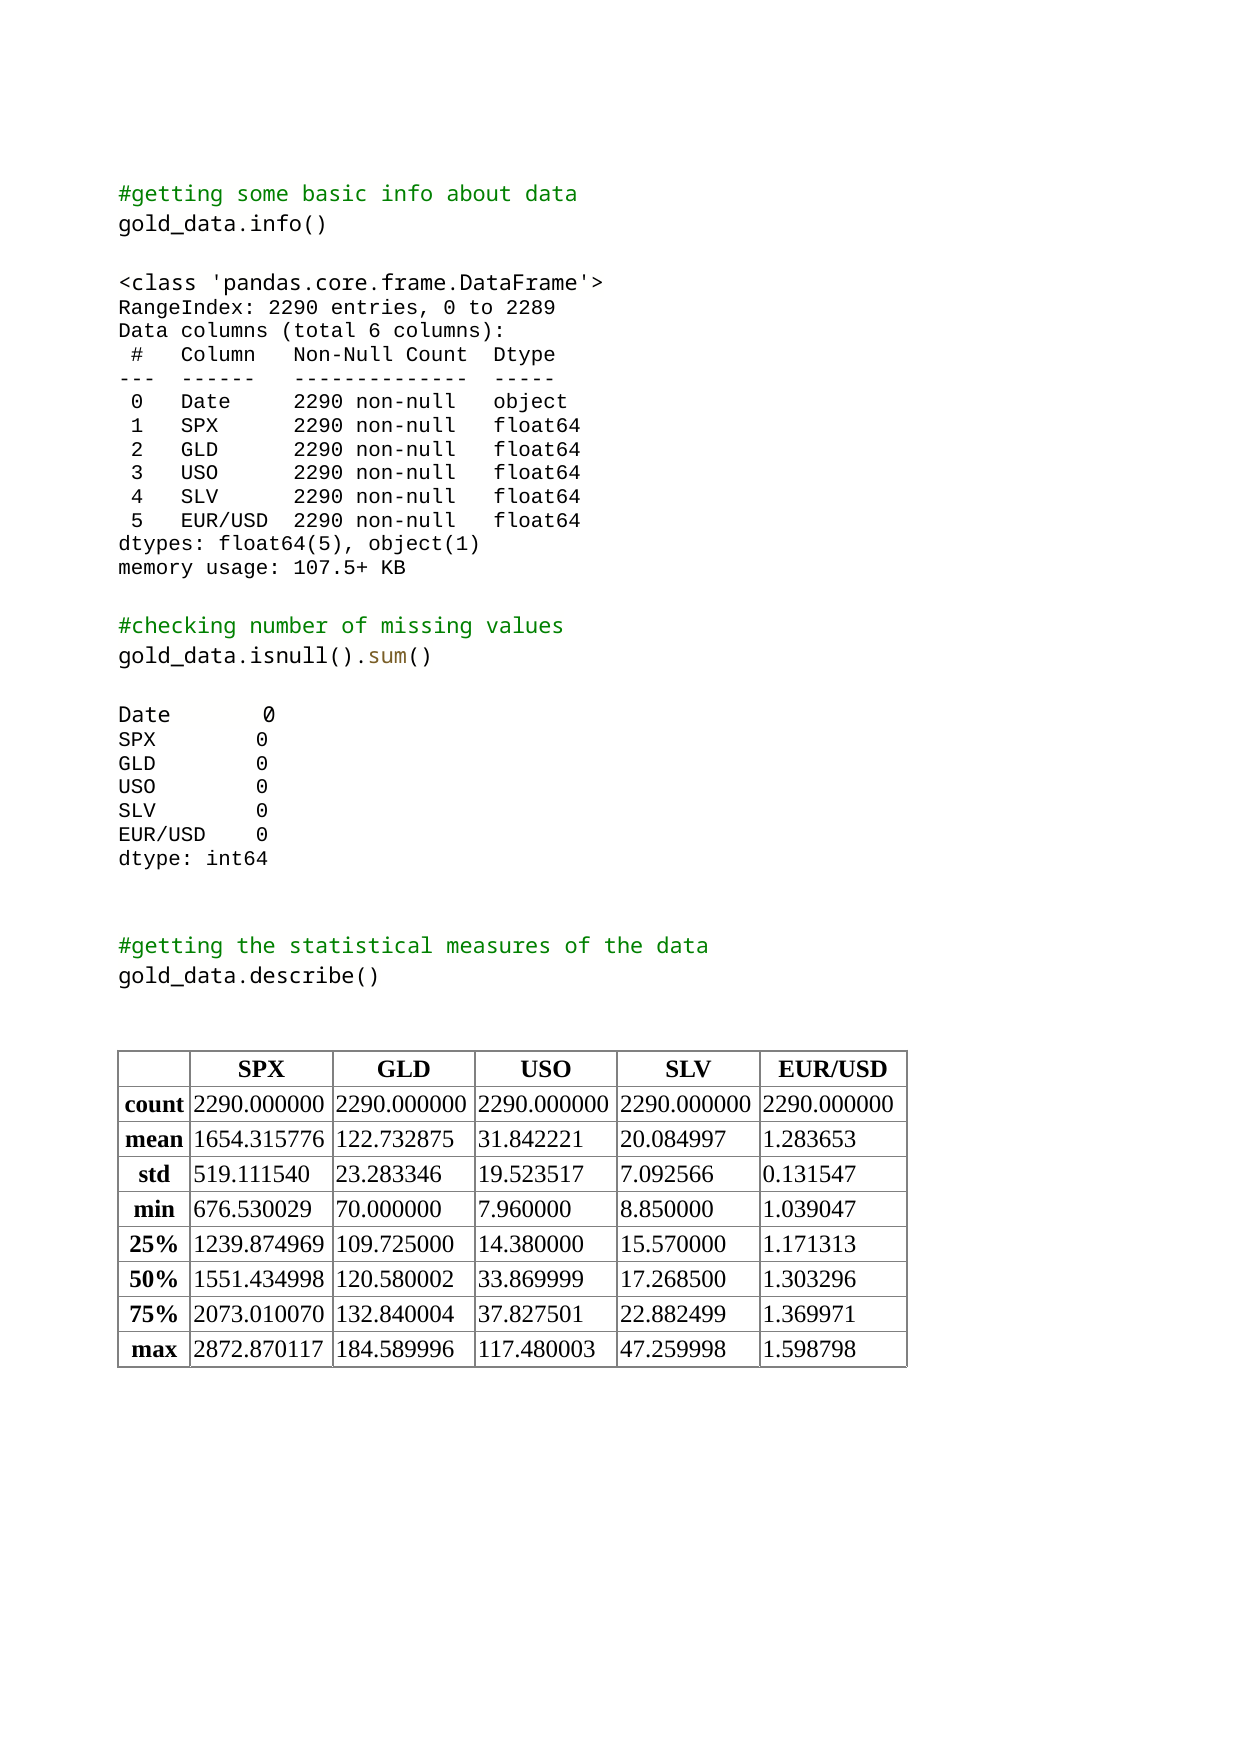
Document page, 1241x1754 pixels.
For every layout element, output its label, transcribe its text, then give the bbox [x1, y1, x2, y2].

table_cell 75% [119, 1297, 189, 1331]
table_cell 1.598798 [761, 1332, 906, 1366]
table_header SLV [618, 1052, 759, 1086]
table_cell 25% [119, 1227, 189, 1261]
table_cell 1239.874969 [191, 1227, 332, 1261]
table_cell min [119, 1192, 189, 1226]
table_header USO [476, 1052, 616, 1086]
table_cell 15.570000 [618, 1227, 759, 1261]
table_cell 132.840004 [334, 1297, 474, 1331]
table_cell 70.000000 [334, 1192, 474, 1226]
text #getting the statistical measures of the data [118, 930, 1122, 960]
table_cell 7.960000 [476, 1192, 616, 1226]
text Date 0 [118, 699, 1122, 729]
text GLD 0 [118, 753, 1122, 777]
table_cell 14.380000 [476, 1227, 616, 1261]
table_cell 676.530029 [191, 1192, 332, 1226]
text EUR/USD 0 [118, 824, 1122, 847]
text RangeIndex: 2290 entries, 0 to 2289 [118, 297, 1122, 321]
text --- ------ -------------- ----- [118, 368, 1122, 391]
text #getting some basic info about data [118, 178, 1122, 207]
text 0 Date 2290 non-null object [118, 391, 1122, 415]
table_cell 1654.315776 [191, 1122, 332, 1156]
table_cell 31.842221 [476, 1122, 616, 1156]
table_cell 122.732875 [334, 1122, 474, 1156]
text USO 0 [118, 777, 1122, 800]
text Data columns (total 6 columns): [118, 321, 1122, 344]
text SPX 0 [118, 729, 1122, 753]
table_cell 1.039047 [761, 1192, 906, 1226]
text 4 SLV 2290 non-null float64 [118, 486, 1122, 510]
table_cell std [119, 1157, 189, 1191]
table_header GLD [334, 1052, 474, 1086]
table_header [119, 1052, 189, 1086]
table_header EUR/USD [761, 1052, 906, 1086]
table_cell 1.369971 [761, 1297, 906, 1331]
table_cell 2073.010070 [191, 1297, 332, 1331]
table_header SPX [191, 1052, 332, 1086]
table_cell 1.171313 [761, 1227, 906, 1261]
text <class 'pandas.core.frame.DataFrame'> [118, 267, 1122, 297]
text 1 SPX 2290 non-null float64 [118, 415, 1122, 439]
table_cell 7.092566 [618, 1157, 759, 1191]
text # Column Non-Null Count Dtype [118, 344, 1122, 368]
table_cell 37.827501 [476, 1297, 616, 1331]
table_cell 519.111540 [191, 1157, 332, 1191]
table_cell 117.480003 [476, 1332, 616, 1366]
text SLV 0 [118, 800, 1122, 824]
table_cell 1.303296 [761, 1262, 906, 1296]
text memory usage: 107.5+ KB [118, 557, 1122, 581]
table_cell 184.589996 [334, 1332, 474, 1366]
text gold_data.describe() [118, 960, 1122, 990]
table_cell 109.725000 [334, 1227, 474, 1261]
text 5 EUR/USD 2290 non-null float64 [118, 510, 1122, 533]
table_cell 120.580002 [334, 1262, 474, 1296]
table_cell 2290.000000 [334, 1087, 474, 1121]
table_cell mean [119, 1122, 189, 1156]
table_cell 50% [119, 1262, 189, 1296]
table_cell 0.131547 [761, 1157, 906, 1191]
table_cell 8.850000 [618, 1192, 759, 1226]
table_cell 19.523517 [476, 1157, 616, 1191]
table_cell 23.283346 [334, 1157, 474, 1191]
table_cell 2290.000000 [476, 1087, 616, 1121]
text #checking number of missing values [118, 610, 1122, 640]
table_cell 2872.870117 [191, 1332, 332, 1366]
table_cell 33.869999 [476, 1262, 616, 1296]
text dtypes: float64(5), object(1) [118, 533, 1122, 557]
table_cell 2290.000000 [191, 1087, 332, 1121]
text dtype: int64 [118, 847, 1122, 871]
table_cell 1551.434998 [191, 1262, 332, 1296]
table_cell 20.084997 [618, 1122, 759, 1156]
table_cell 47.259998 [618, 1332, 759, 1366]
table_cell 1.283653 [761, 1122, 906, 1156]
table_cell 22.882499 [618, 1297, 759, 1331]
table_cell count [119, 1087, 189, 1121]
table_cell 2290.000000 [761, 1087, 906, 1121]
text 3 USO 2290 non-null float64 [118, 462, 1122, 486]
text 2 GLD 2290 non-null float64 [118, 439, 1122, 462]
text gold_data.info() [118, 207, 1122, 237]
table_cell 2290.000000 [618, 1087, 759, 1121]
text gold_data.isnull().sum() [118, 640, 1122, 670]
table_cell 17.268500 [618, 1262, 759, 1296]
table_cell max [119, 1332, 189, 1366]
